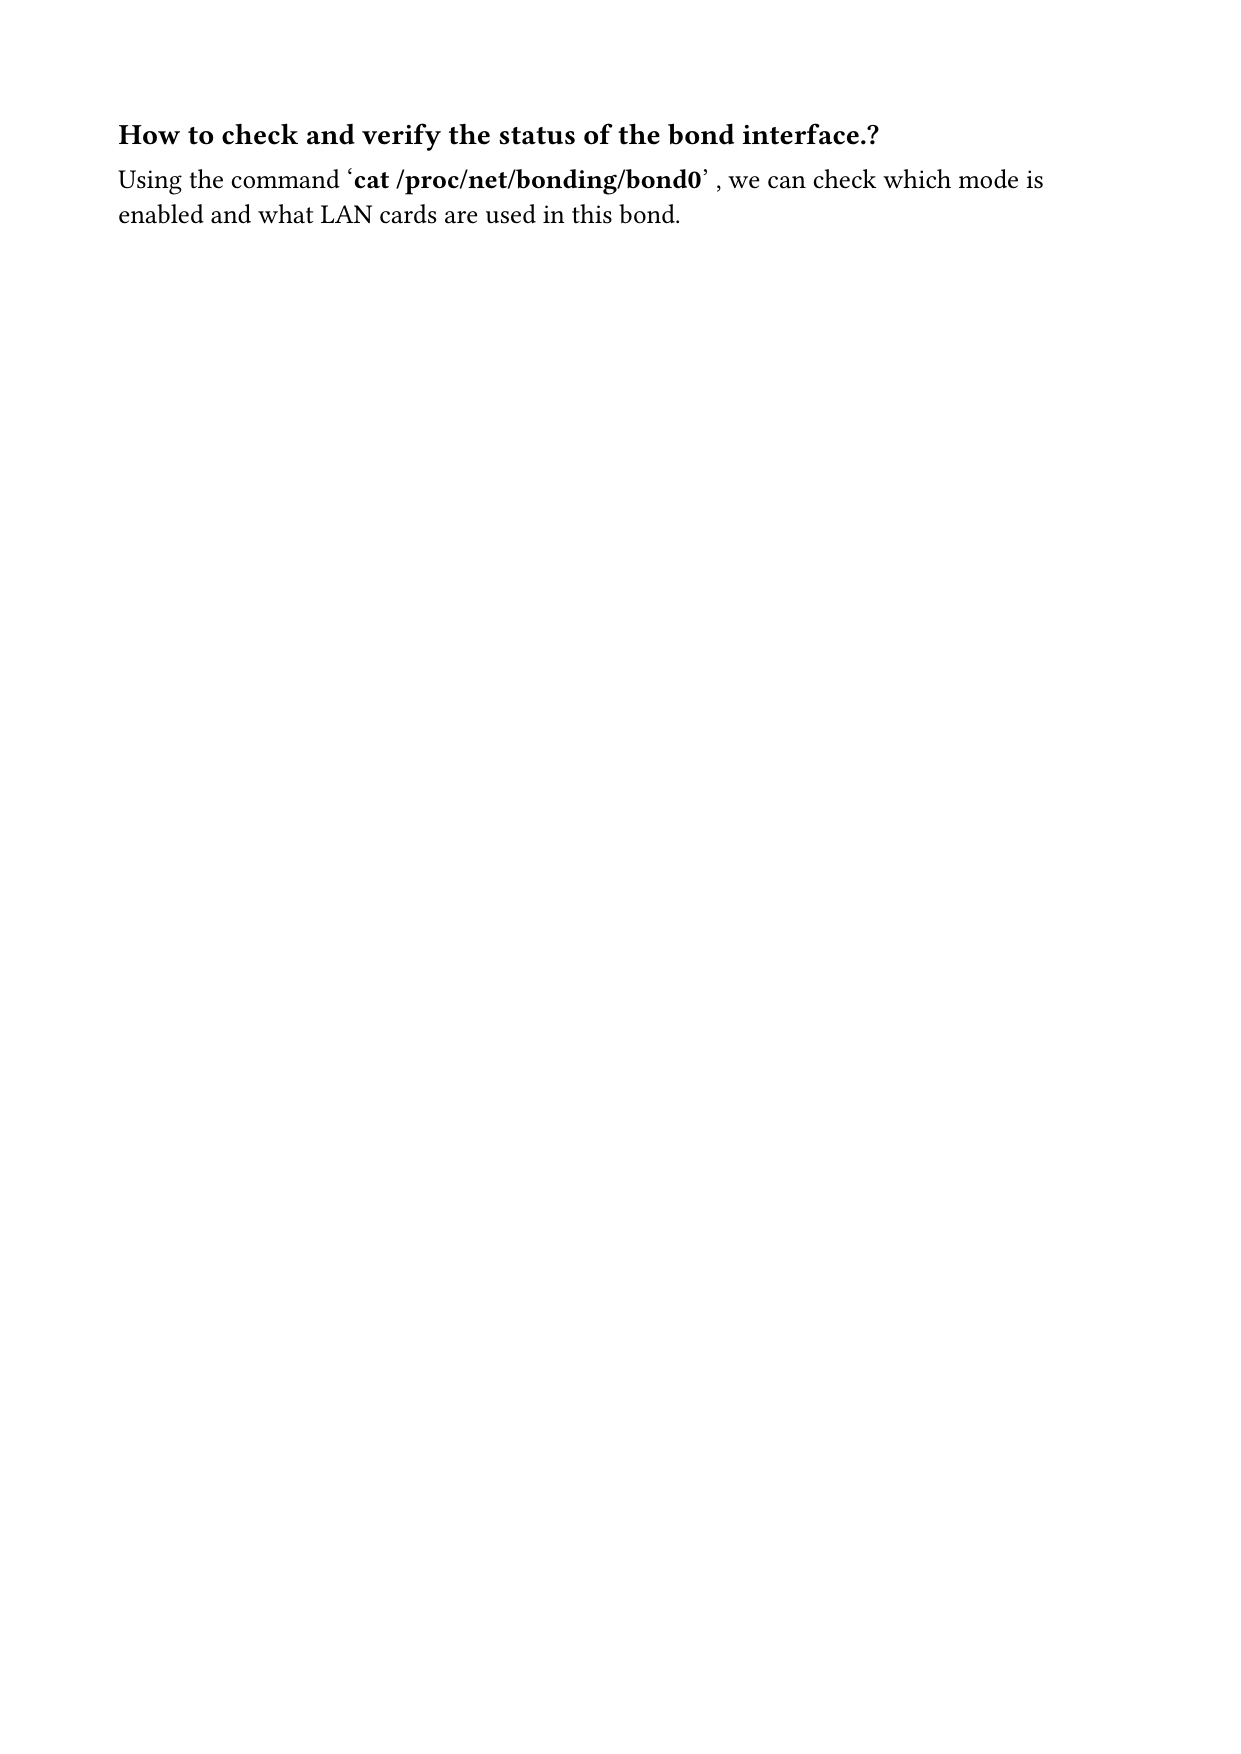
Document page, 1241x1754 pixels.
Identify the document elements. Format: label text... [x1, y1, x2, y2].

text Using the command ‘cat /proc/net/bonding/bond0’ , we can check which mode is enabled and what LAN cards are used in this bond. [118, 164, 1122, 230]
subtitle How to check and verify the status of the bond interface.? [118, 118, 1122, 151]
